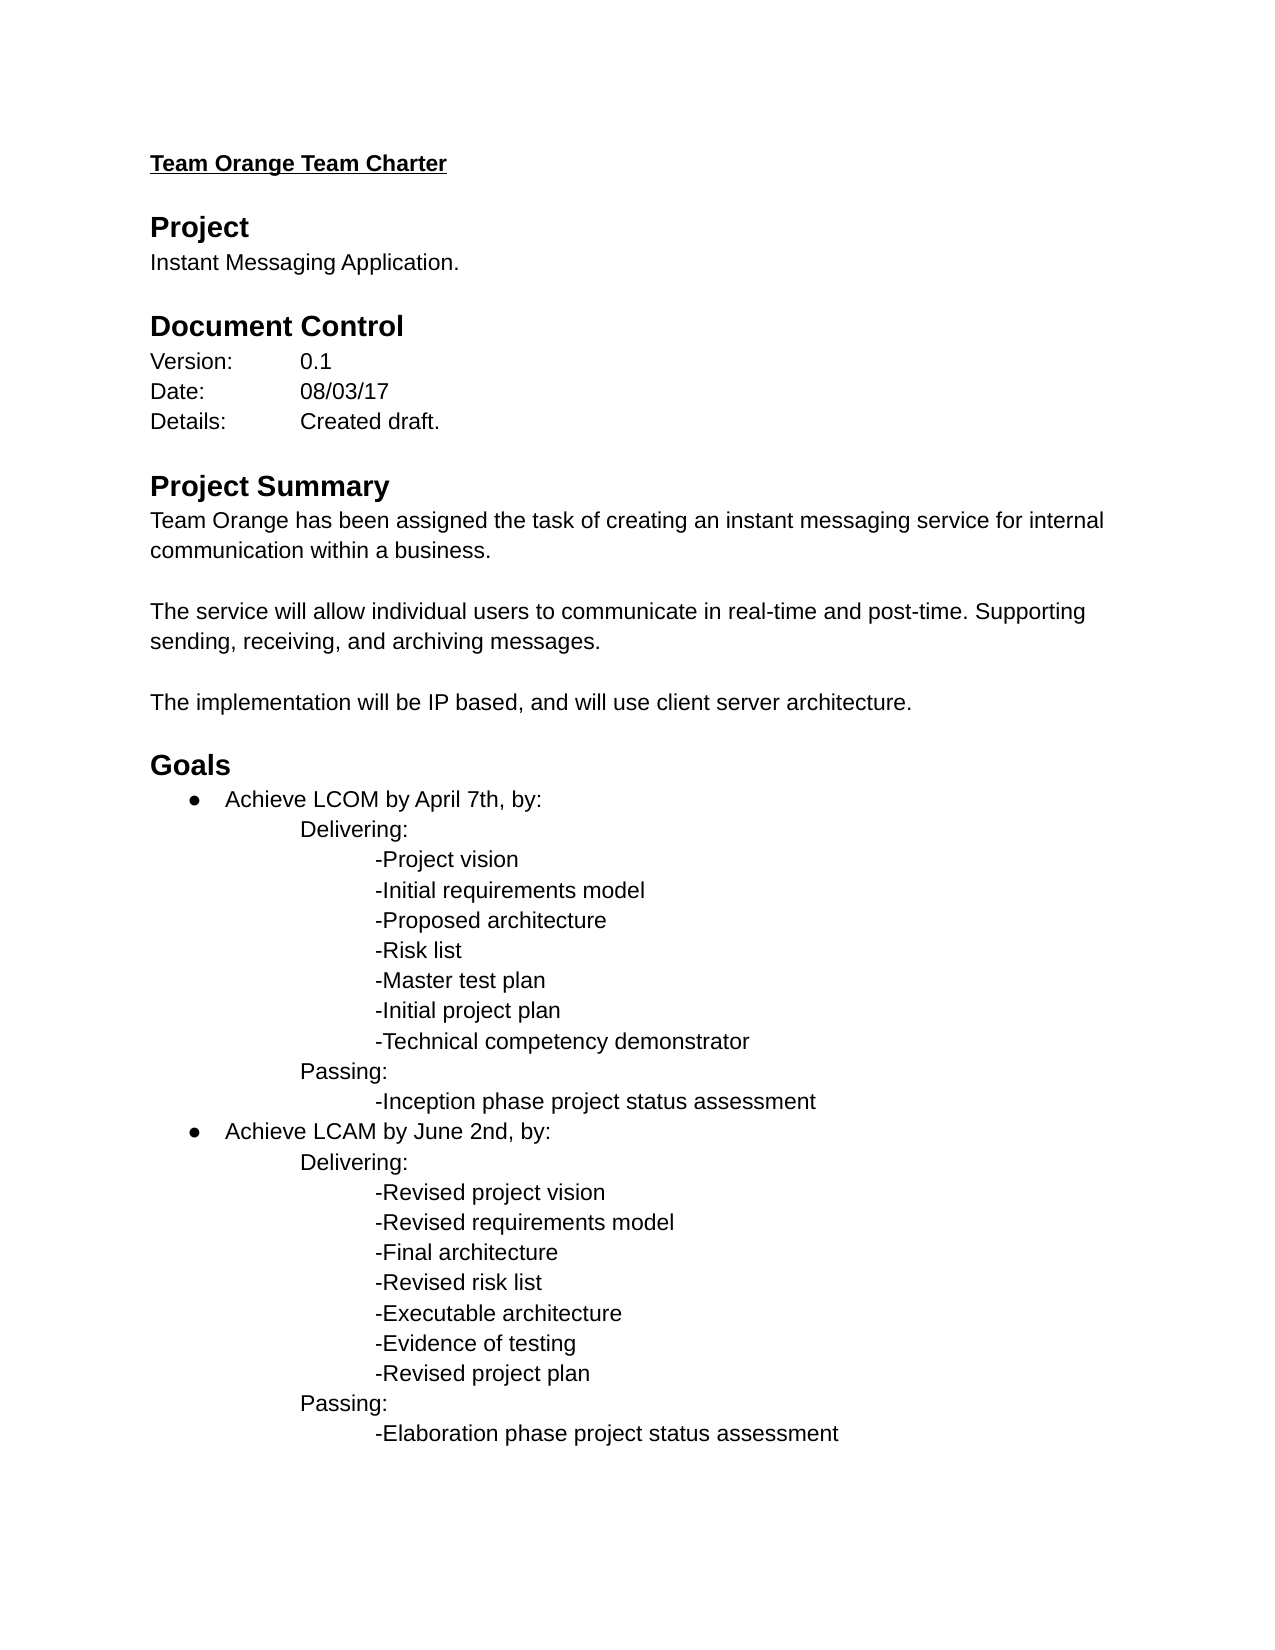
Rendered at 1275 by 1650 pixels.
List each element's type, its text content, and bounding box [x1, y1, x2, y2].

text Delivering: [150, 816, 1125, 843]
text Project [150, 210, 1125, 244]
text -Revised project plan [150, 1360, 1125, 1386]
text Details: Created draft. [150, 408, 1125, 435]
text Instant Messaging Application. [150, 249, 1125, 275]
text Delivering: [150, 1148, 1125, 1175]
text -Revised risk list [150, 1269, 1125, 1296]
text -Executable architecture [150, 1299, 1125, 1326]
list Achieve LCOM by April 7th, by: [187, 786, 1125, 812]
text -Initial project plan [150, 997, 1125, 1024]
text -Technical competency demonstrator [150, 1028, 1125, 1054]
text -Master test plan [150, 967, 1125, 994]
text -Initial requirements model [150, 877, 1125, 903]
text Team Orange Team Charter [150, 150, 1125, 176]
text Document Control [150, 309, 1125, 343]
text Passing: [150, 1390, 1125, 1417]
text Project Summary [150, 469, 1125, 502]
text -Proposed architecture [150, 907, 1125, 933]
text -Evidence of testing [150, 1330, 1125, 1356]
text -Revised project vision [150, 1179, 1125, 1205]
text -Elaboration phase project status assessment [150, 1420, 1125, 1447]
text -Risk list [150, 937, 1125, 963]
text Version: 0.1 [150, 348, 1125, 374]
text -Final architecture [150, 1239, 1125, 1266]
text Passing: [150, 1058, 1125, 1084]
text -Project vision [150, 846, 1125, 873]
text Team Orange has been assigned the task of creating an instant messaging service for internal communication within a business. The service will allow individual users to communicate in real-time and post-time. Supporting sending, receiving, and archiving messages. The implementation will be IP based, and will use client server architecture. [150, 507, 1125, 715]
text Goals [150, 747, 1125, 781]
text Date: 08/03/17 [150, 378, 1125, 404]
text -Revised requirements model [150, 1209, 1125, 1235]
list Achieve LCAM by June 2nd, by: [187, 1118, 1125, 1145]
text -Inception phase project status assessment [225, 1088, 1125, 1114]
